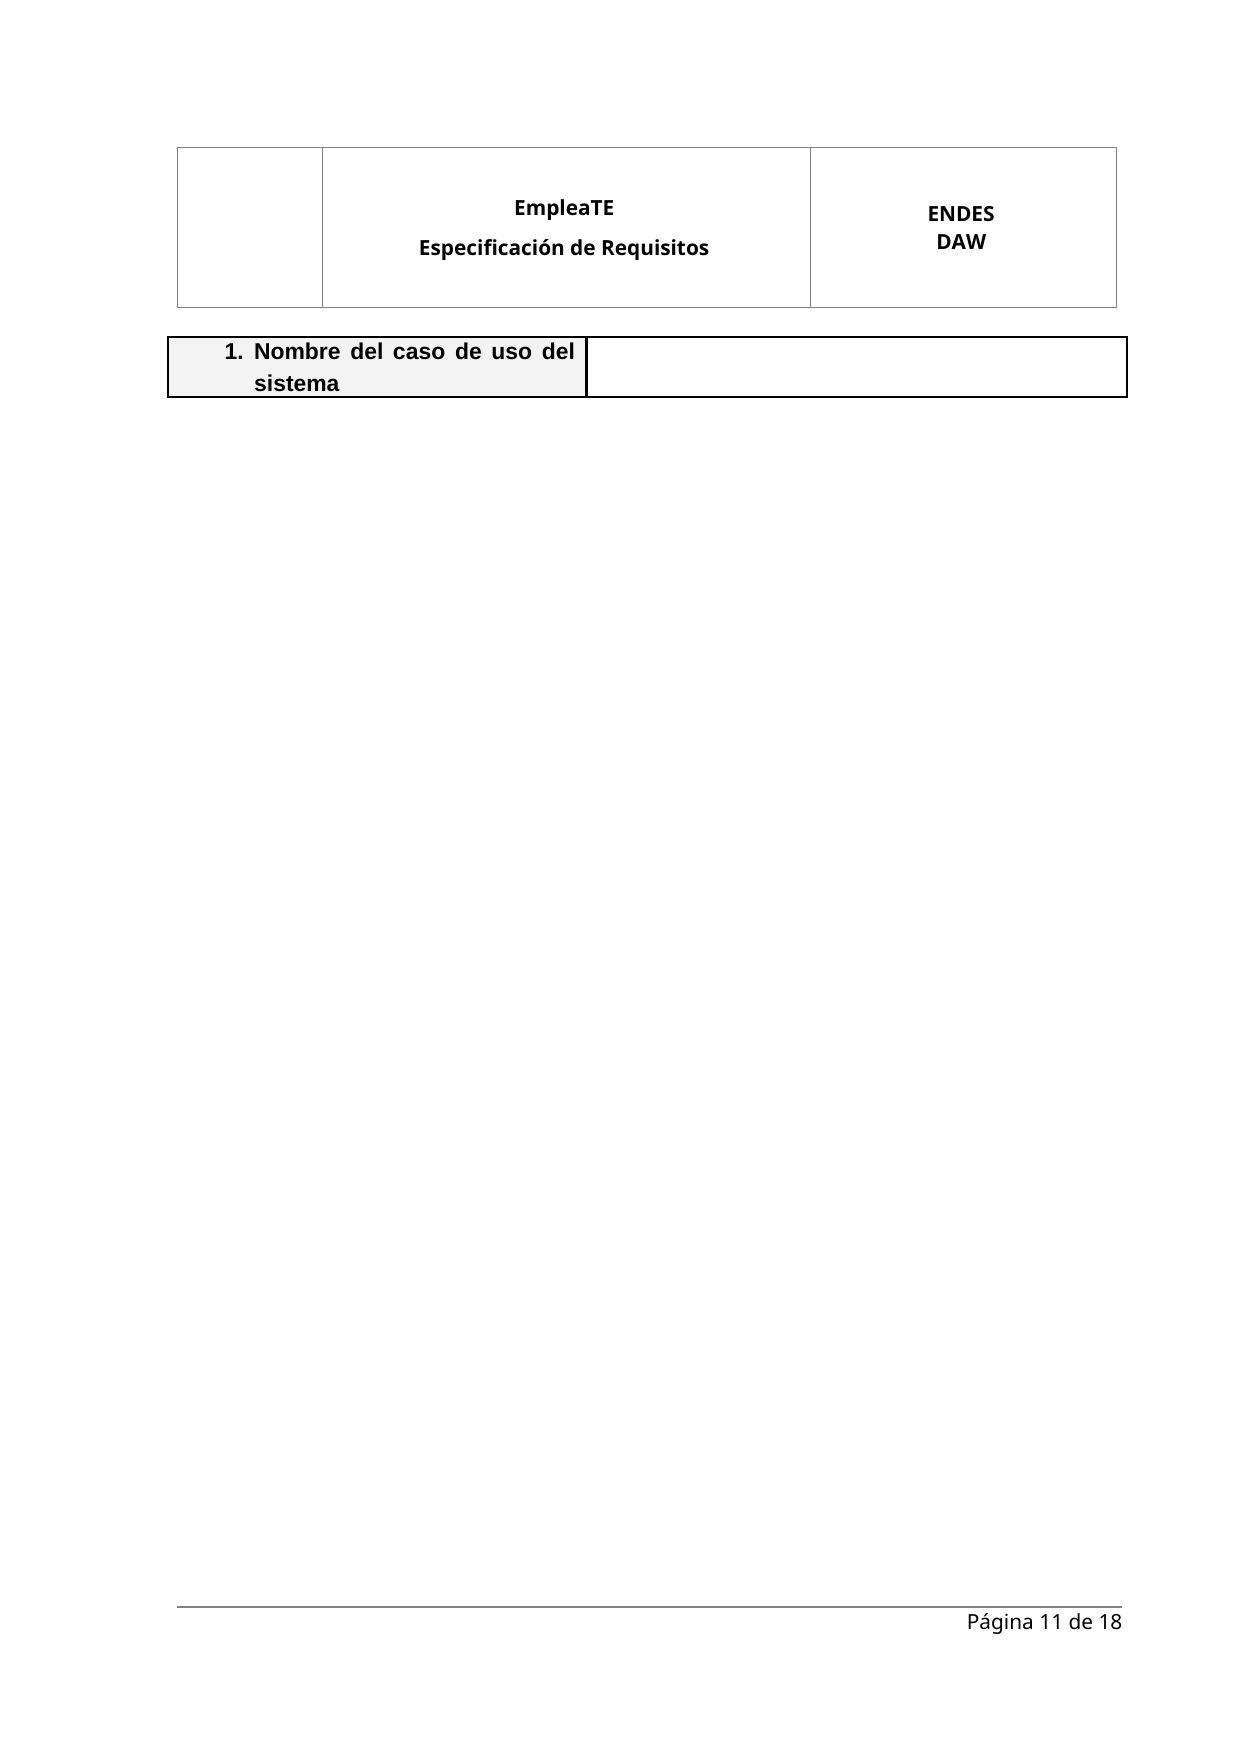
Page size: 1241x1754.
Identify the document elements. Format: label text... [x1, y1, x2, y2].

table_header Nombre del caso de uso del sistema [169, 338, 585, 396]
table_header [588, 338, 1126, 396]
